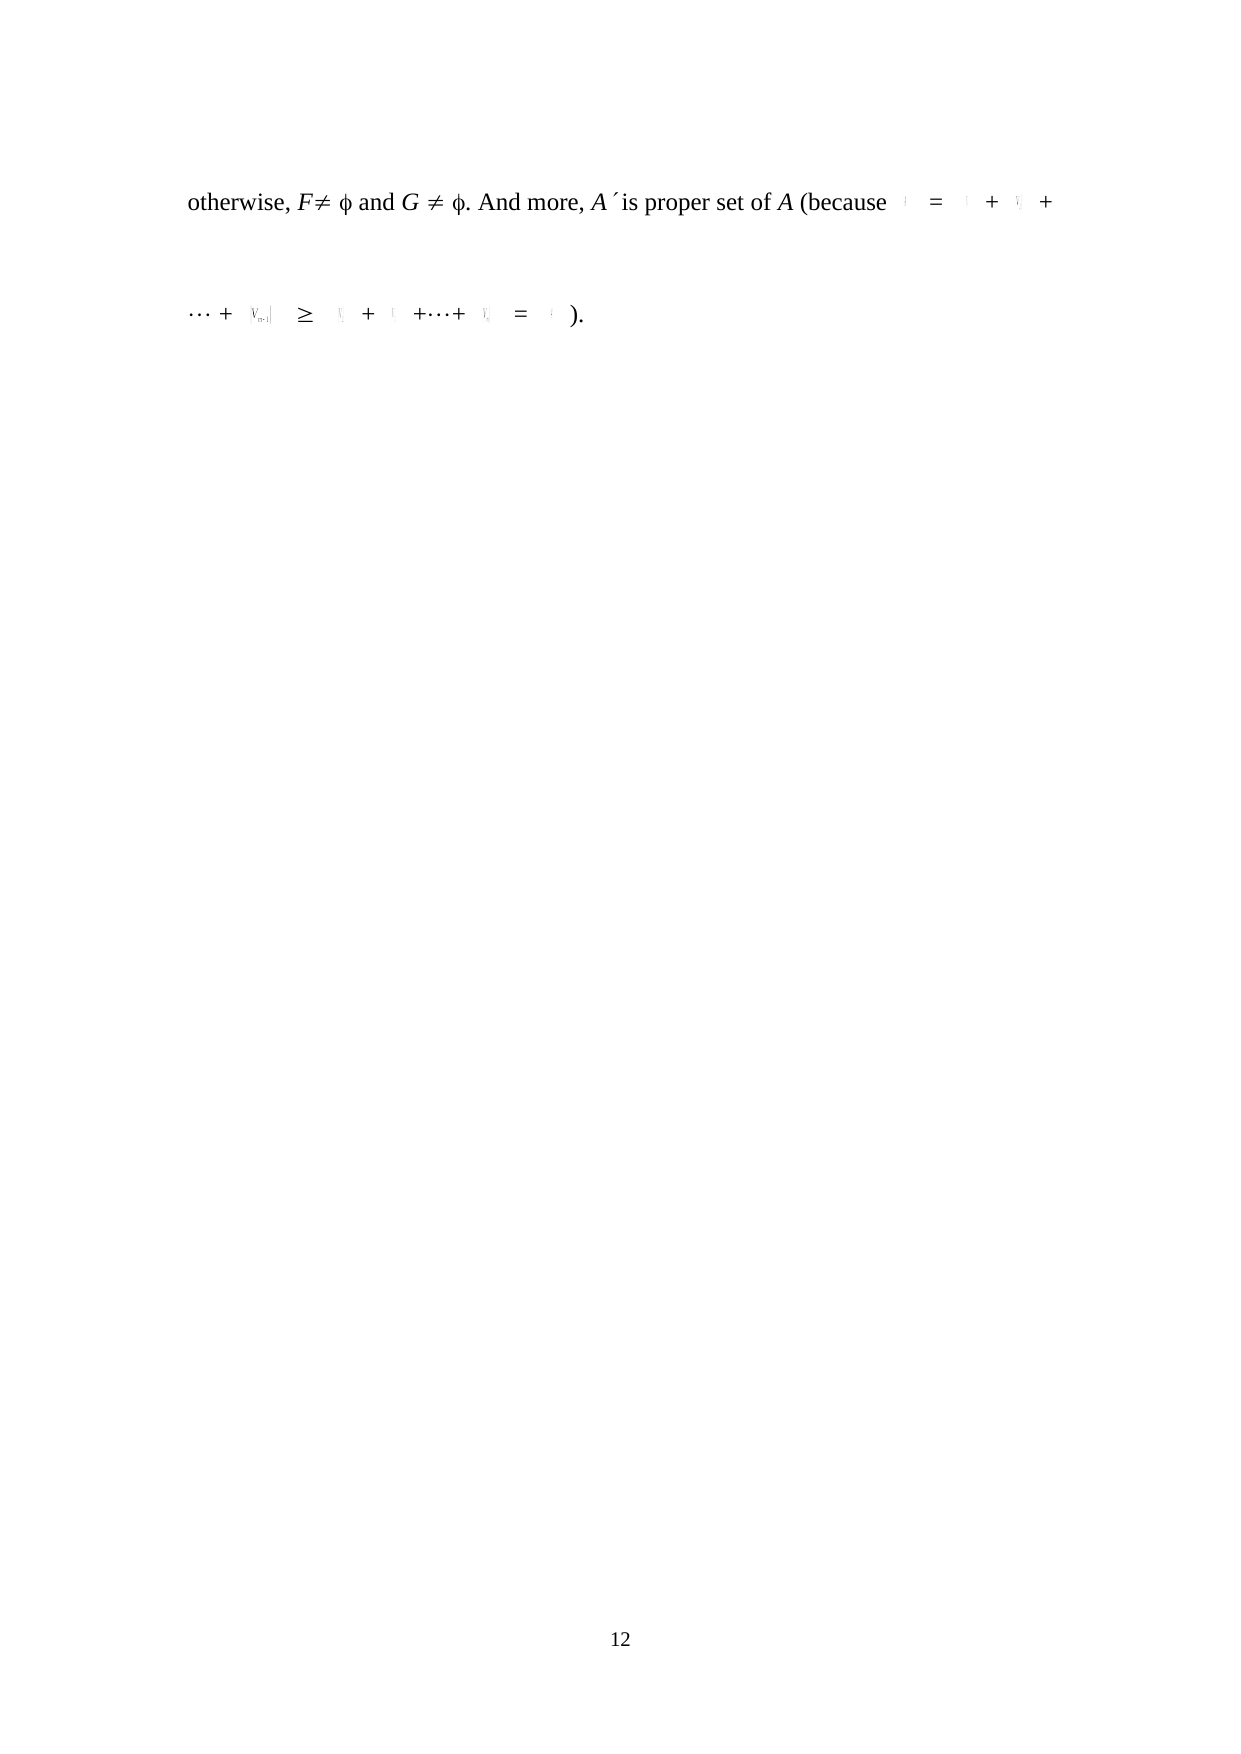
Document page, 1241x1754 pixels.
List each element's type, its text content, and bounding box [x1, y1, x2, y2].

text otherwise, F  and G  . And more, A is proper set of A (because = ++  +  +++ = ). [187, 164, 1053, 352]
